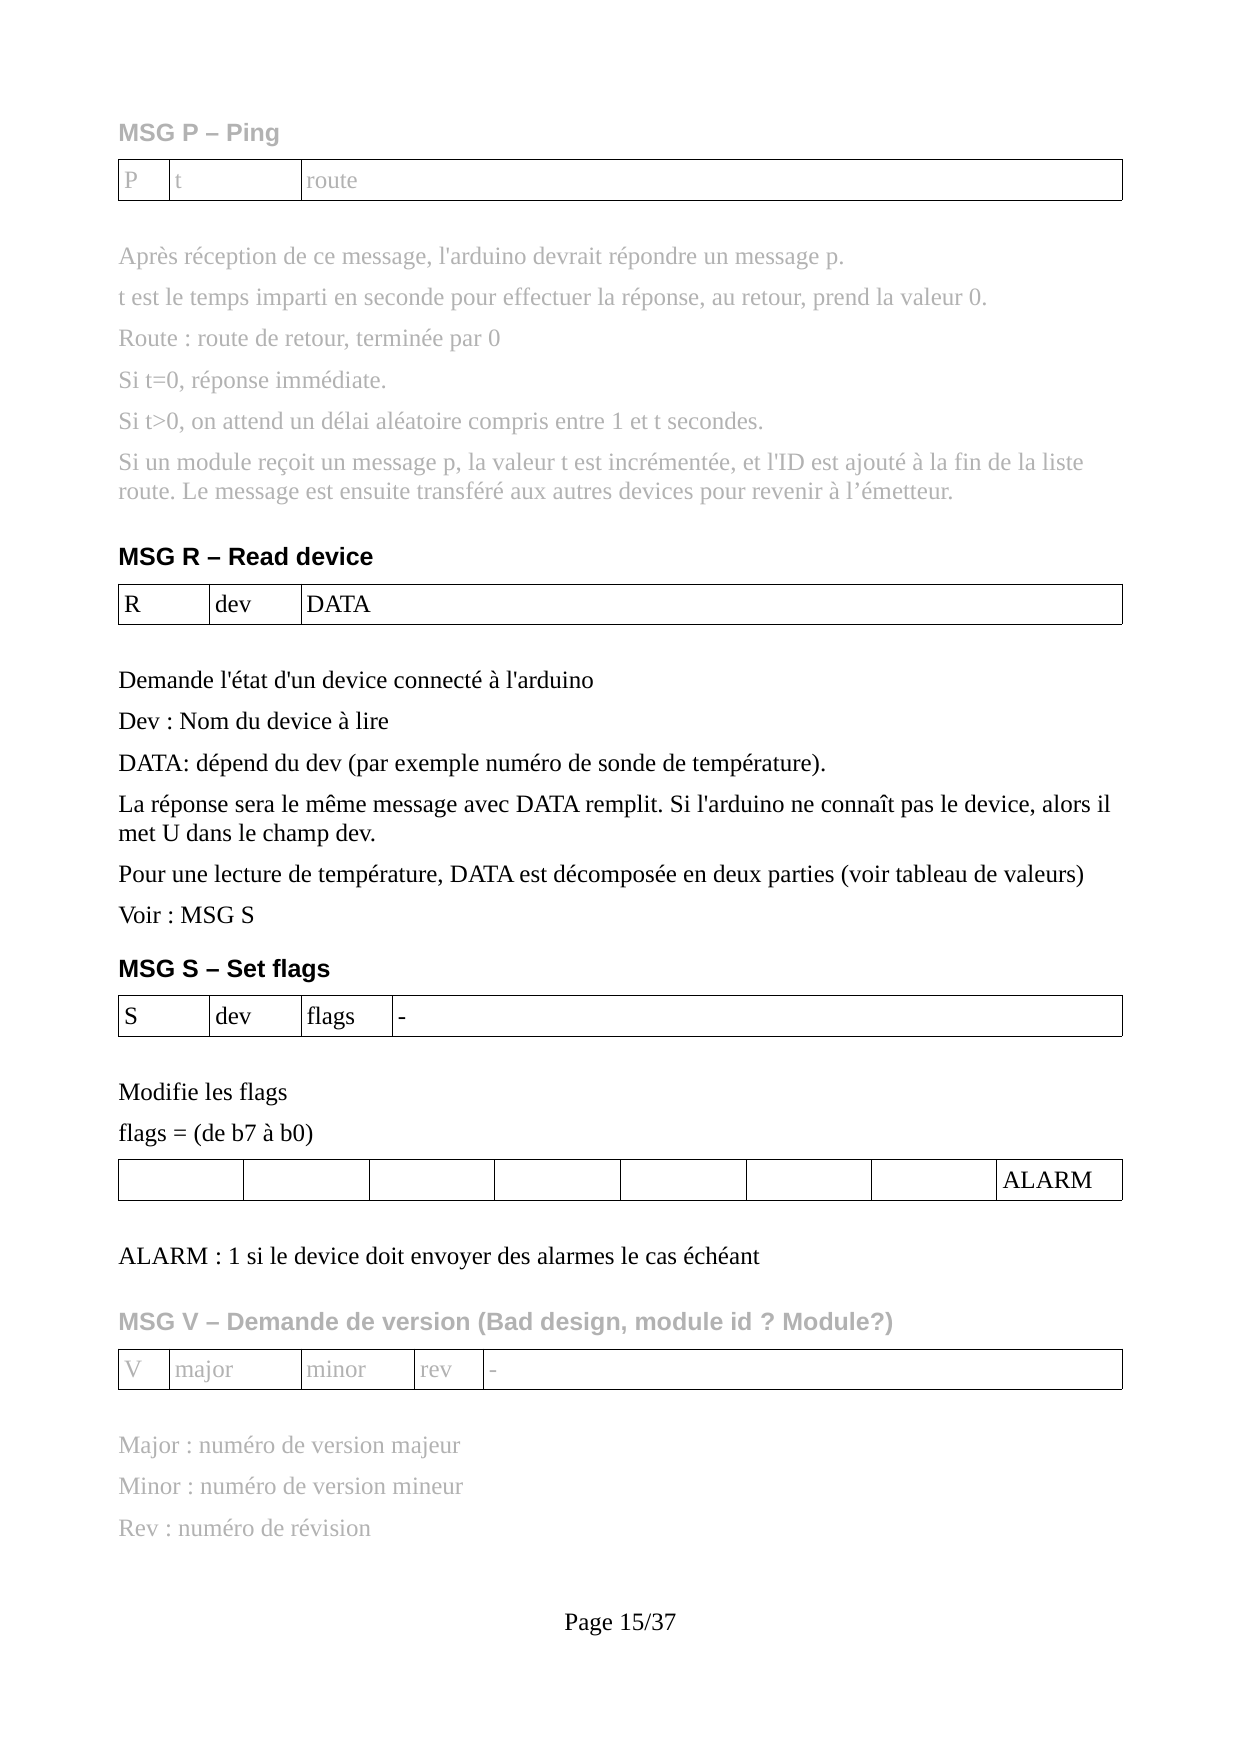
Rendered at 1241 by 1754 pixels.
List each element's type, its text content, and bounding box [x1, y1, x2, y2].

table_header [370, 1160, 494, 1200]
table_header route [302, 160, 1122, 200]
table_header major [170, 1350, 301, 1389]
table_header P [119, 160, 169, 200]
table_header [621, 1160, 746, 1200]
table_header [495, 1160, 620, 1200]
table_header R [119, 585, 209, 624]
table_header dev [210, 585, 301, 624]
text DATA: dépend du dev (par exemple numéro de sonde de température). [118, 748, 1122, 776]
table_header minor [302, 1350, 414, 1389]
text Dev : Nom du device à lire [118, 706, 1122, 735]
text Pour une lecture de température, DATA est décomposée en deux parties (voir tableau de valeurs) [118, 859, 1122, 888]
table_header [119, 1160, 243, 1200]
subtitle MSG R – Read device [118, 542, 1122, 571]
text Demande l'état d'un device connecté à l'arduino [118, 665, 1122, 694]
text Rev : numéro de révision [118, 1513, 1122, 1541]
table_header t [170, 160, 301, 200]
table_header [872, 1160, 996, 1200]
table_header ALARM [997, 1160, 1122, 1200]
text Si t=0, réponse immédiate. [118, 365, 1122, 393]
text Si un module reçoit un message p, la valeur t est incrémentée, et l'ID est ajouté à la fin de la liste route. Le message est ensuite transféré aux autres devices pour revenir à l’émetteur. [118, 447, 1122, 505]
text flags = (de b7 à b0) [118, 1118, 1122, 1147]
text La réponse sera le même message avec DATA remplit. Si l'arduino ne connaît pas le device, alors il met U dans le champ dev. [118, 789, 1122, 846]
table_header - [393, 996, 1122, 1036]
subtitle MSG P – Ping [118, 118, 1122, 147]
table_header - [484, 1350, 1122, 1389]
text Major : numéro de version majeur [118, 1430, 1122, 1459]
text Après réception de ce message, l'arduino devrait répondre un message p. [118, 241, 1122, 270]
text Si t>0, on attend un délai aléatoire compris entre 1 et t secondes. [118, 406, 1122, 435]
table_header flags [302, 996, 392, 1036]
table_header [244, 1160, 369, 1200]
text Minor : numéro de version mineur [118, 1471, 1122, 1500]
subtitle MSG V – Demande de version (Bad design, module id ? Module?) [118, 1307, 1122, 1336]
table_header dev [210, 996, 301, 1036]
table_header DATA [302, 585, 1122, 624]
text ALARM : 1 si le device doit envoyer des alarmes le cas échéant [118, 1241, 1122, 1270]
text Voir : MSG S [118, 900, 1122, 929]
text t est le temps imparti en seconde pour effectuer la réponse, au retour, prend la valeur 0. [118, 282, 1122, 311]
table_header S [119, 996, 209, 1036]
text Modifie les flags [118, 1077, 1122, 1106]
table_header V [119, 1350, 169, 1389]
subtitle MSG S – Set flags [118, 954, 1122, 983]
table_header rev [415, 1350, 483, 1389]
table_header [747, 1160, 871, 1200]
text Route : route de retour, terminée par 0 [118, 323, 1122, 352]
